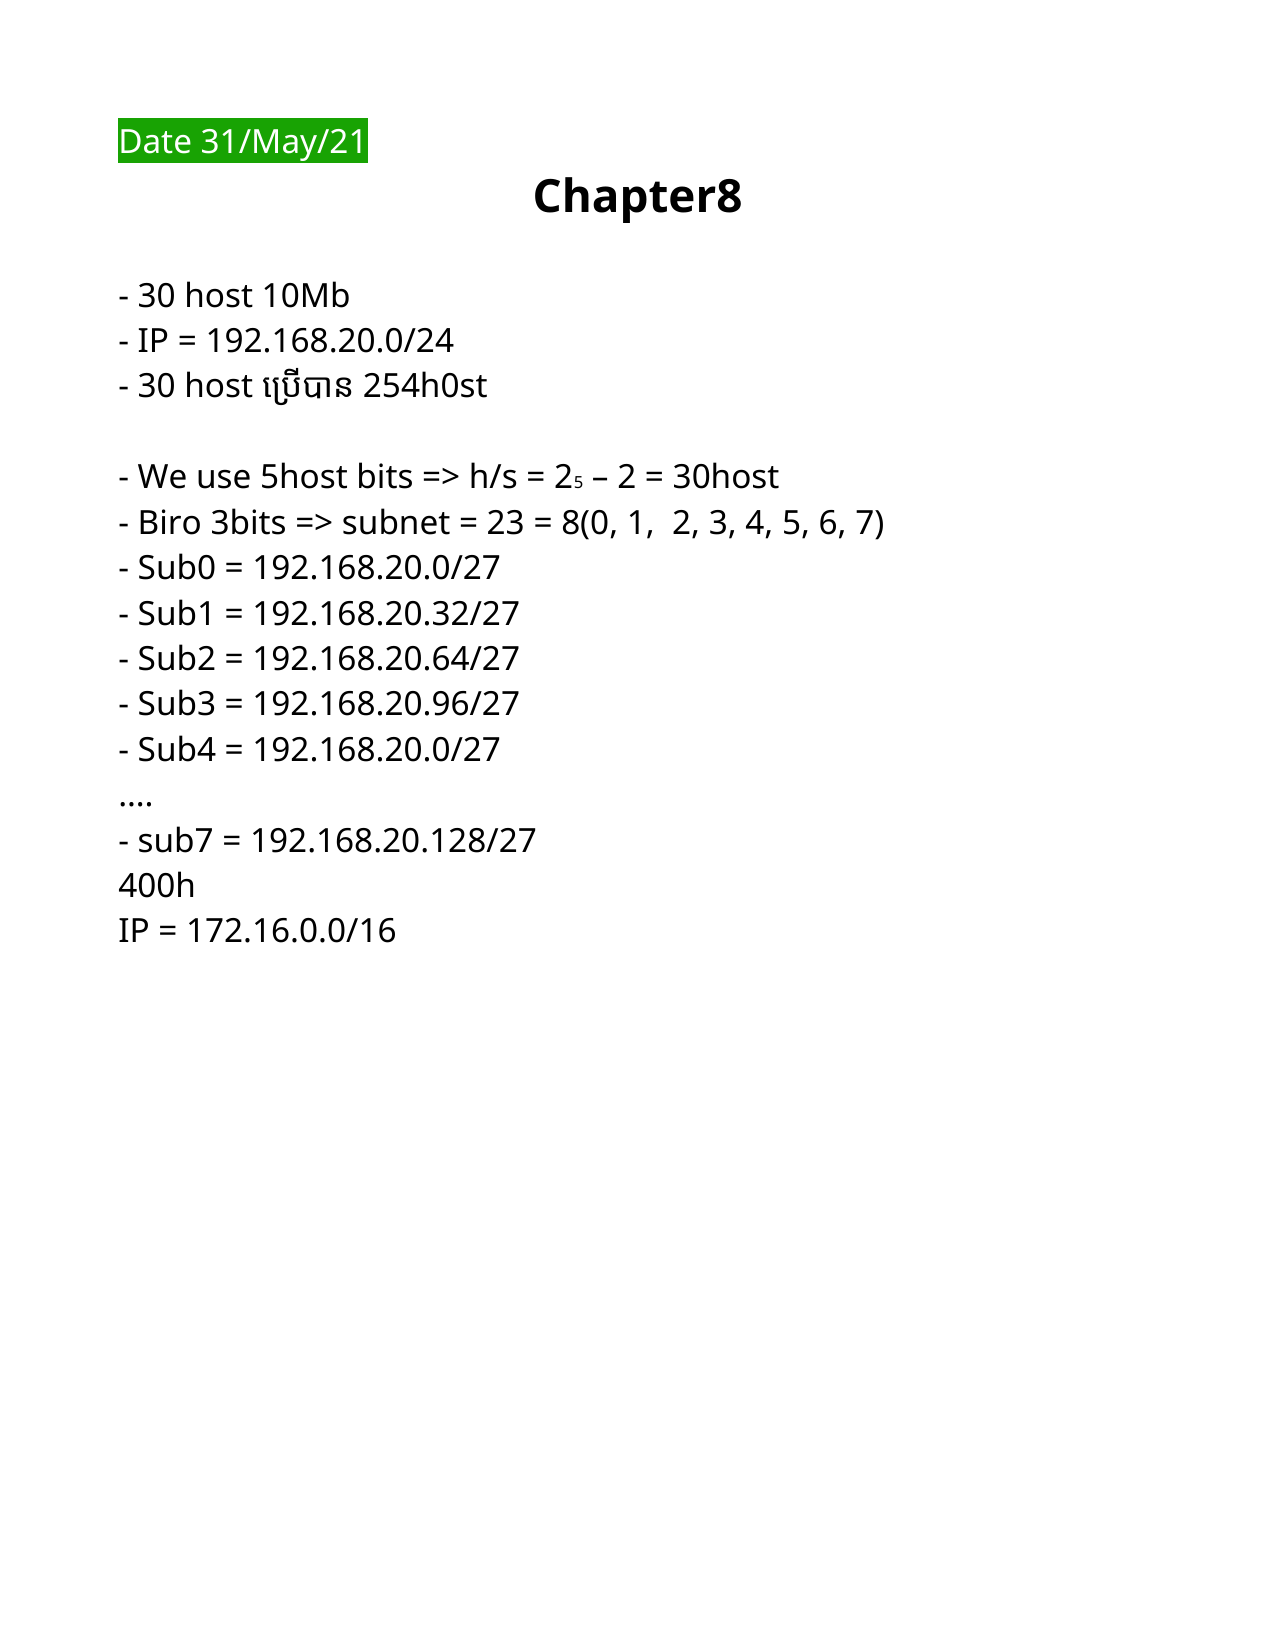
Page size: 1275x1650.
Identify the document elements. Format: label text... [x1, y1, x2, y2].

text Date 31/May/21 [118, 118, 1157, 163]
text - 30 host 10Mb - IP = 192.168.20.0/24 - 30 host ប្រើបាន 254h0st - We use 5host bits => h/s = 25 – 2 = 30host - Biro 3bits => subnet = 23 = 8(0, 1, 2, 3, 4, 5, 6, 7) - Sub0 = 192.168.20.0/27 - Sub1 = 192.168.20.32/27 - Sub2 = 192.168.20.64/27 - Sub3 = 192.168.20.96/27 - Sub4 = 192.168.20.0/27 …. - sub7 = 192.168.20.128/27 400h IP = 172.16.0.0/16 [118, 226, 1157, 953]
text Chapter8 [118, 163, 1157, 226]
